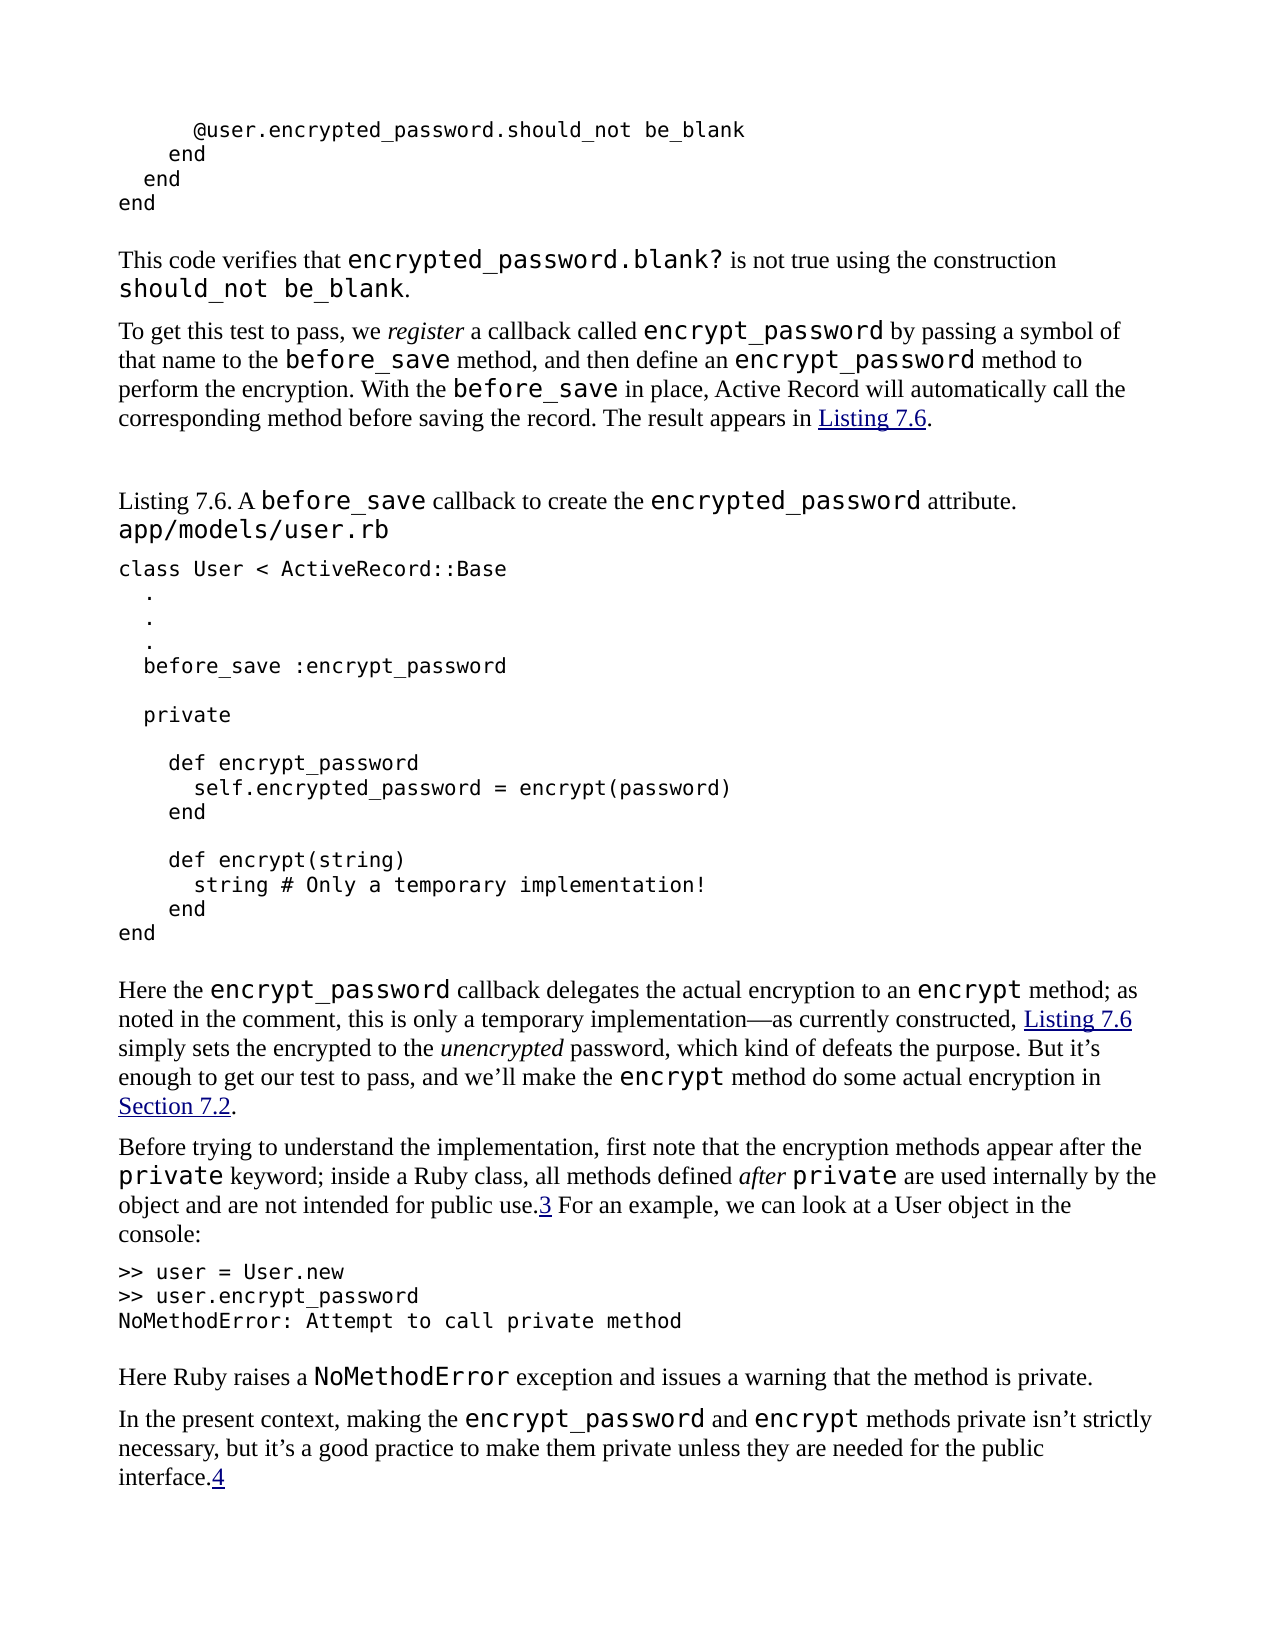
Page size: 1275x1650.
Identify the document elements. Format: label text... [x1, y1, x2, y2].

text . [118, 581, 1157, 606]
text This code verifies that encrypted_password.blank? is not true using the construction should_not be_blank. [118, 245, 1157, 303]
text private [118, 703, 1157, 727]
text . [118, 606, 1157, 630]
text To get this test to pass, we register a callback called encrypt_password by passing a symbol of that name to the before_save method, and then define an encrypt_password method to perform the encryption. With the before_save in place, Active Record will automatically call the corresponding method before saving the record. The result appears in Listing 7.6. [118, 316, 1157, 432]
text end [118, 897, 1157, 921]
text >> user = User.new [118, 1260, 1157, 1284]
text string # Only a temporary implementation! [118, 873, 1157, 897]
text class User < ActiveRecord::Base [118, 557, 1157, 581]
text @user.encrypted_password.should_not be_blank [118, 118, 1157, 142]
text end [118, 800, 1157, 824]
text end [118, 142, 1157, 167]
text self.encrypted_password = encrypt(password) [118, 776, 1157, 800]
text Here Ruby raises a NoMethodError exception and issues a warning that the method is private. [118, 1362, 1157, 1392]
text Before trying to understand the implementation, first note that the encryption methods appear after the private keyword; inside a Ruby class, all methods defined after private are used internally by the object and are not intended for public use.3 For an example, we can look at a User object in the console: [118, 1132, 1157, 1248]
text Listing 7.6. A before_save callback to create the encrypted_password attribute. app/models/user.rb [118, 486, 1157, 544]
text def encrypt_password [118, 751, 1157, 776]
text end [118, 191, 1157, 215]
text In the present context, making the encrypt_password and encrypt methods private isn’t strictly necessary, but it’s a good practice to make them private unless they are needed for the public interface.4 [118, 1404, 1157, 1491]
text before_save :encrypt_password [118, 654, 1157, 678]
text Here the encrypt_password callback delegates the actual encryption to an encrypt method; as noted in the comment, this is only a temporary implementation—as currently constructed, Listing 7.6 simply sets the encrypted to the unencrypted password, which kind of defeats the purpose. But it’s enough to get our test to pass, and we’ll make the encrypt method do some actual encryption in Section 7.2. [118, 975, 1157, 1120]
text . [118, 630, 1157, 654]
text >> user.encrypt_password [118, 1284, 1157, 1309]
text end [118, 167, 1157, 191]
text NoMethodError: Attempt to call private method [118, 1309, 1157, 1333]
text end [118, 921, 1157, 945]
text def encrypt(string) [118, 848, 1157, 873]
